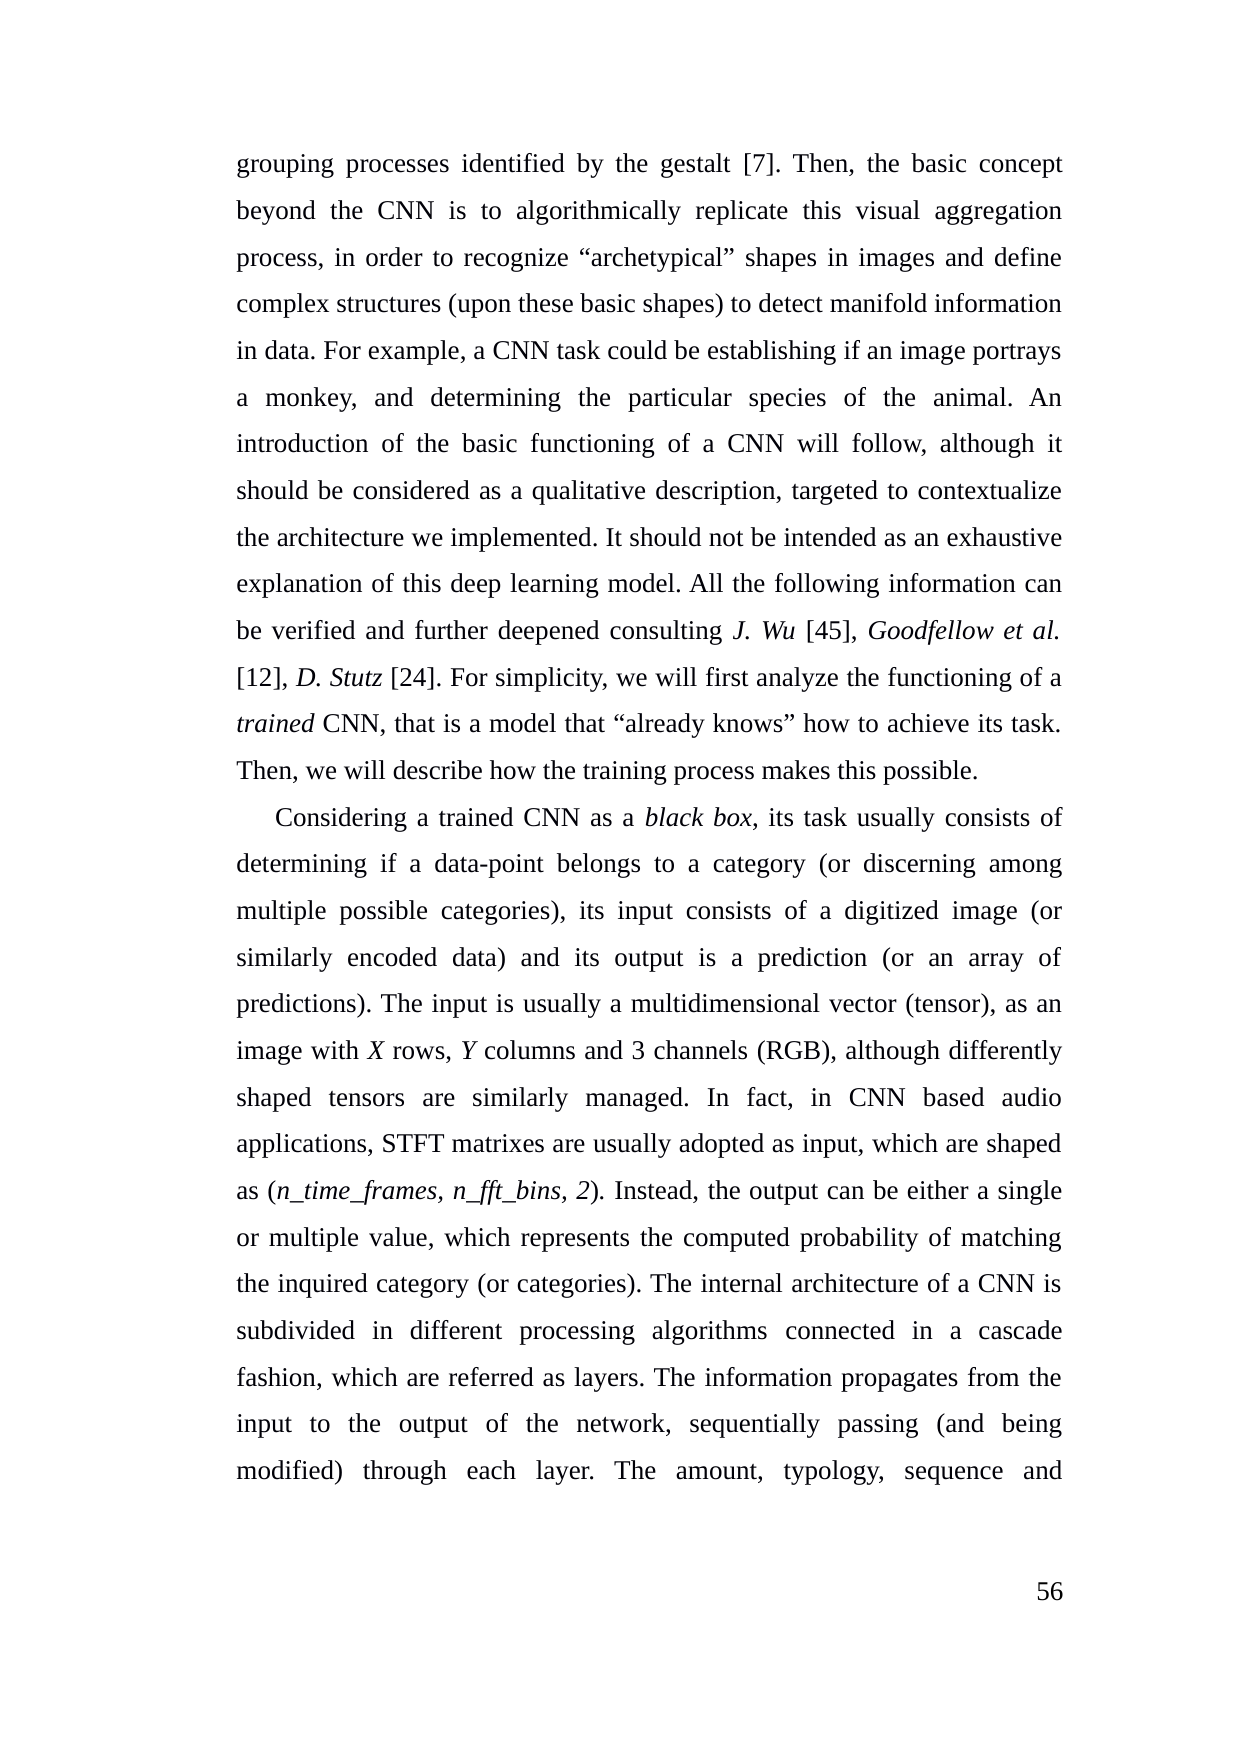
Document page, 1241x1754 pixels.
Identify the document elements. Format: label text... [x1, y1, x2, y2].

text Considering a trained CNN as a black box, its task usually consists of determining if a data-point belongs to a category (or discerning among multiple possible categories), its input consists of a digitized image (or similarly encoded data) and its output is a prediction (or an array of predictions). The input is usually a multidimensional vector (tensor), as an image with X rows, Y columns and 3 channels (RGB), although differently shaped tensors are similarly managed. In fact, in CNN based audio applications, STFT matrixes are usually adopted as input, which are shaped as (n_time_frames, n_fft_bins, 2). Instead, the output can be either a single or multiple value, which represents the computed probability of matching the inquired category (or categories). The internal architecture of a CNN is subdivided in different processing algorithms connected in a cascade fashion, which are referred as layers. The information propagates from the input to the output of the network, sequentially passing (and being modified) through each layer. The amount, typology, sequence and [236, 801, 1063, 1485]
text grouping processes identified by the gestalt [7]. Then, the basic concept beyond the CNN is to algorithmically replicate this visual aggregation process, in order to recognize “archetypical” shapes in images and define complex structures (upon these basic shapes) to detect manifold information in data. For example, a CNN task could be establishing if an image portrays a monkey, and determining the particular species of the animal. An introduction of the basic functioning of a CNN will follow, although it should be considered as a qualitative description, targeted to contextualize the architecture we implemented. It should not be intended as an exhaustive explanation of this deep learning model. All the following information can be verified and further deepened consulting J. Wu [45], Goodfellow et al. [12], D. Stutz [24]. For simplicity, we will first analyze the functioning of a trained CNN, that is a model that “already knows” how to achieve its task. Then, we will describe how the training process makes this possible. [236, 148, 1063, 785]
